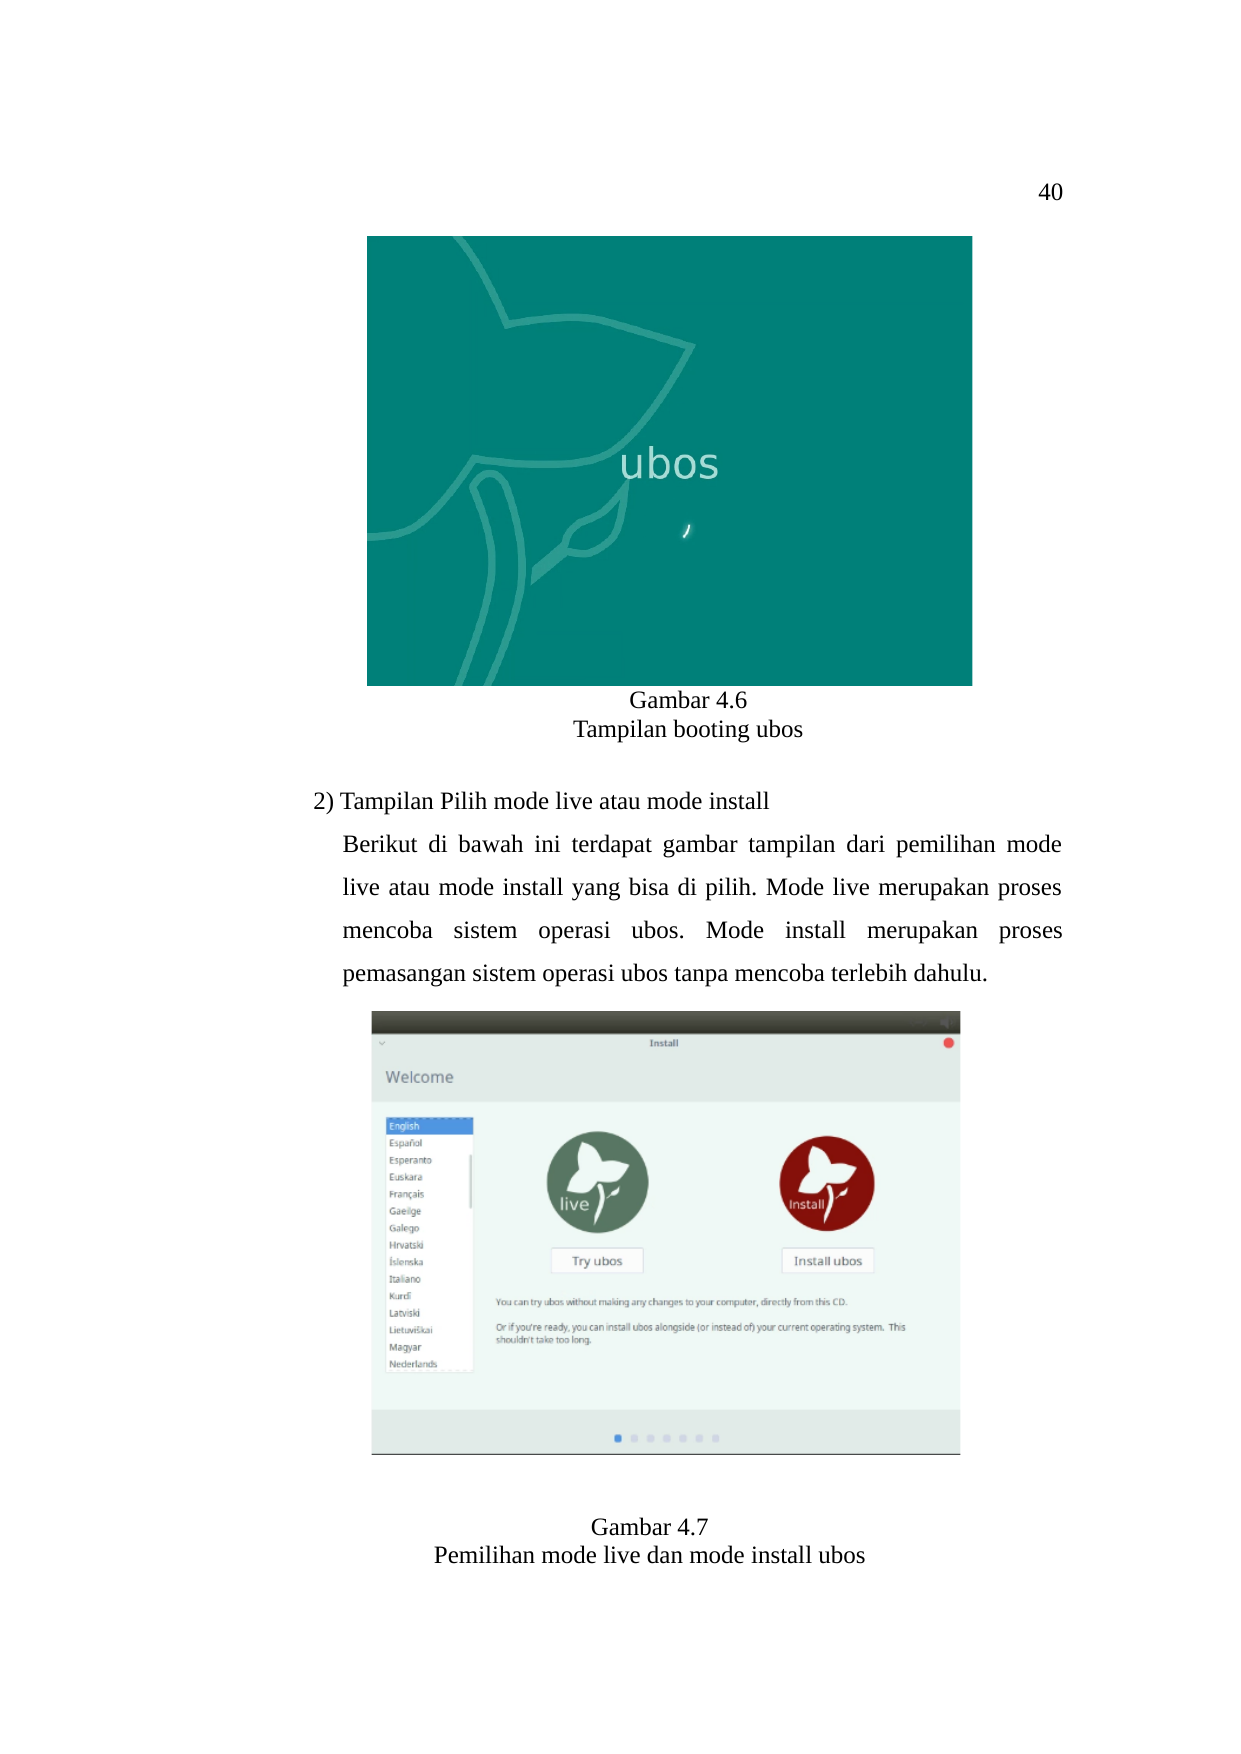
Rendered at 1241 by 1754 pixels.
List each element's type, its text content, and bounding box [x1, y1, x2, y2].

text Gambar 4.6 [313, 236, 1063, 714]
text Pemilihan mode live dan mode install ubos [236, 1541, 1063, 1569]
text Gambar 4.7 [236, 1512, 1063, 1541]
text Tampilan booting ubos [313, 714, 1063, 743]
picture [367, 236, 973, 686]
text Berikut di bawah ini terdapat gambar tampilan dari pemilihan mode live atau mode install yang bisa di pilih. Mode live merupakan proses mencoba sistem operasi ubos. Mode install merupakan proses pemasangan sistem operasi ubos tanpa mencoba terlebih dahulu. [342, 829, 1063, 987]
text 2) Tampilan Pilih mode live atau mode install [313, 786, 1063, 815]
picture [371, 1011, 961, 1455]
